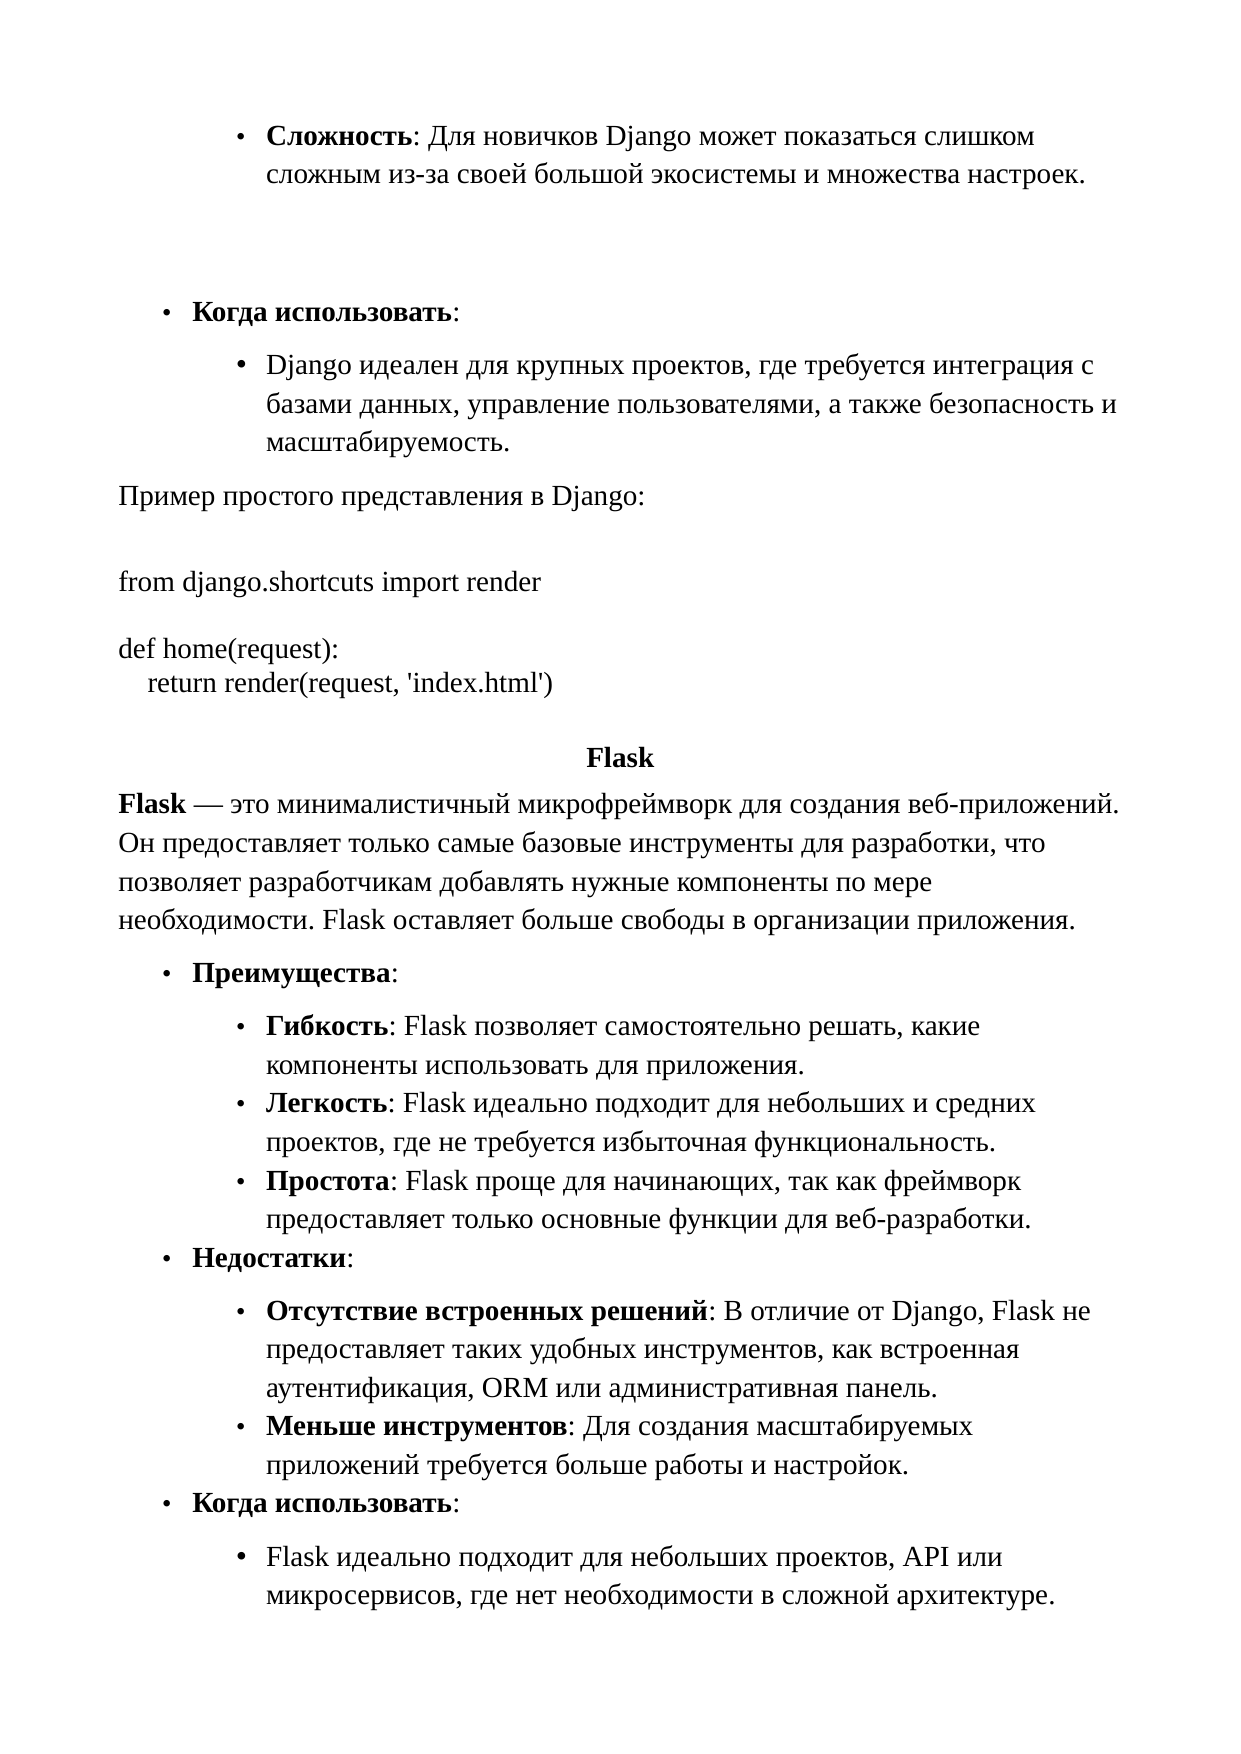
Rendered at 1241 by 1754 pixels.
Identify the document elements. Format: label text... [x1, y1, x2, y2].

text def home(request): [118, 631, 1122, 665]
list Недостатки: [162, 1240, 1122, 1273]
list Когда использовать: [162, 1486, 1122, 1519]
list Когда использовать: [162, 294, 1122, 328]
list Преимущества: [162, 955, 1122, 989]
text Flask — это минималистичный микрофреймворк для создания веб-приложений. Он предоставляет только самые базовые инструменты для разработки, что позволяет разработчикам добавлять нужные компоненты по мере необходимости. Flask оставляет больше свободы в организации приложения. [118, 787, 1122, 936]
list Гибкость: Flask позволяет самостоятельно решать, какие компоненты использовать для приложения. [236, 1008, 1122, 1081]
subtitle Flask [118, 741, 1122, 774]
list Сложность: Для новичков Django может показаться слишком сложным из-за своей большой экосистемы и множества настроек. [236, 118, 1122, 190]
list Django идеален для крупных проектов, где требуется интеграция с базами данных, управление пользователями, а также безопасность и масштабируемость. [236, 347, 1122, 458]
text return render(request, 'index.html') [118, 665, 1122, 698]
text Пример простого представления в Django: [118, 478, 1122, 511]
list Легкость: Flask идеально подходит для небольших и средних проектов, где не требуется избыточная функциональность. [236, 1086, 1122, 1158]
text from django.shortcuts import render [118, 564, 1122, 598]
list Отсутствие встроенных решений: В отличие от Django, Flask не предоставляет таких удобных инструментов, как встроенная аутентификация, ORM или административная панель. [236, 1293, 1122, 1403]
list Flask идеально подходит для небольших проектов, API или микросервисов, где нет необходимости в сложной архитектуре. [236, 1539, 1122, 1611]
list Меньше инструментов: Для создания масштабируемых приложений требуется больше работы и настройок. [236, 1408, 1122, 1481]
list Простота: Flask проще для начинающих, так как фреймворк предоставляет только основные функции для веб-разработки. [236, 1163, 1122, 1235]
